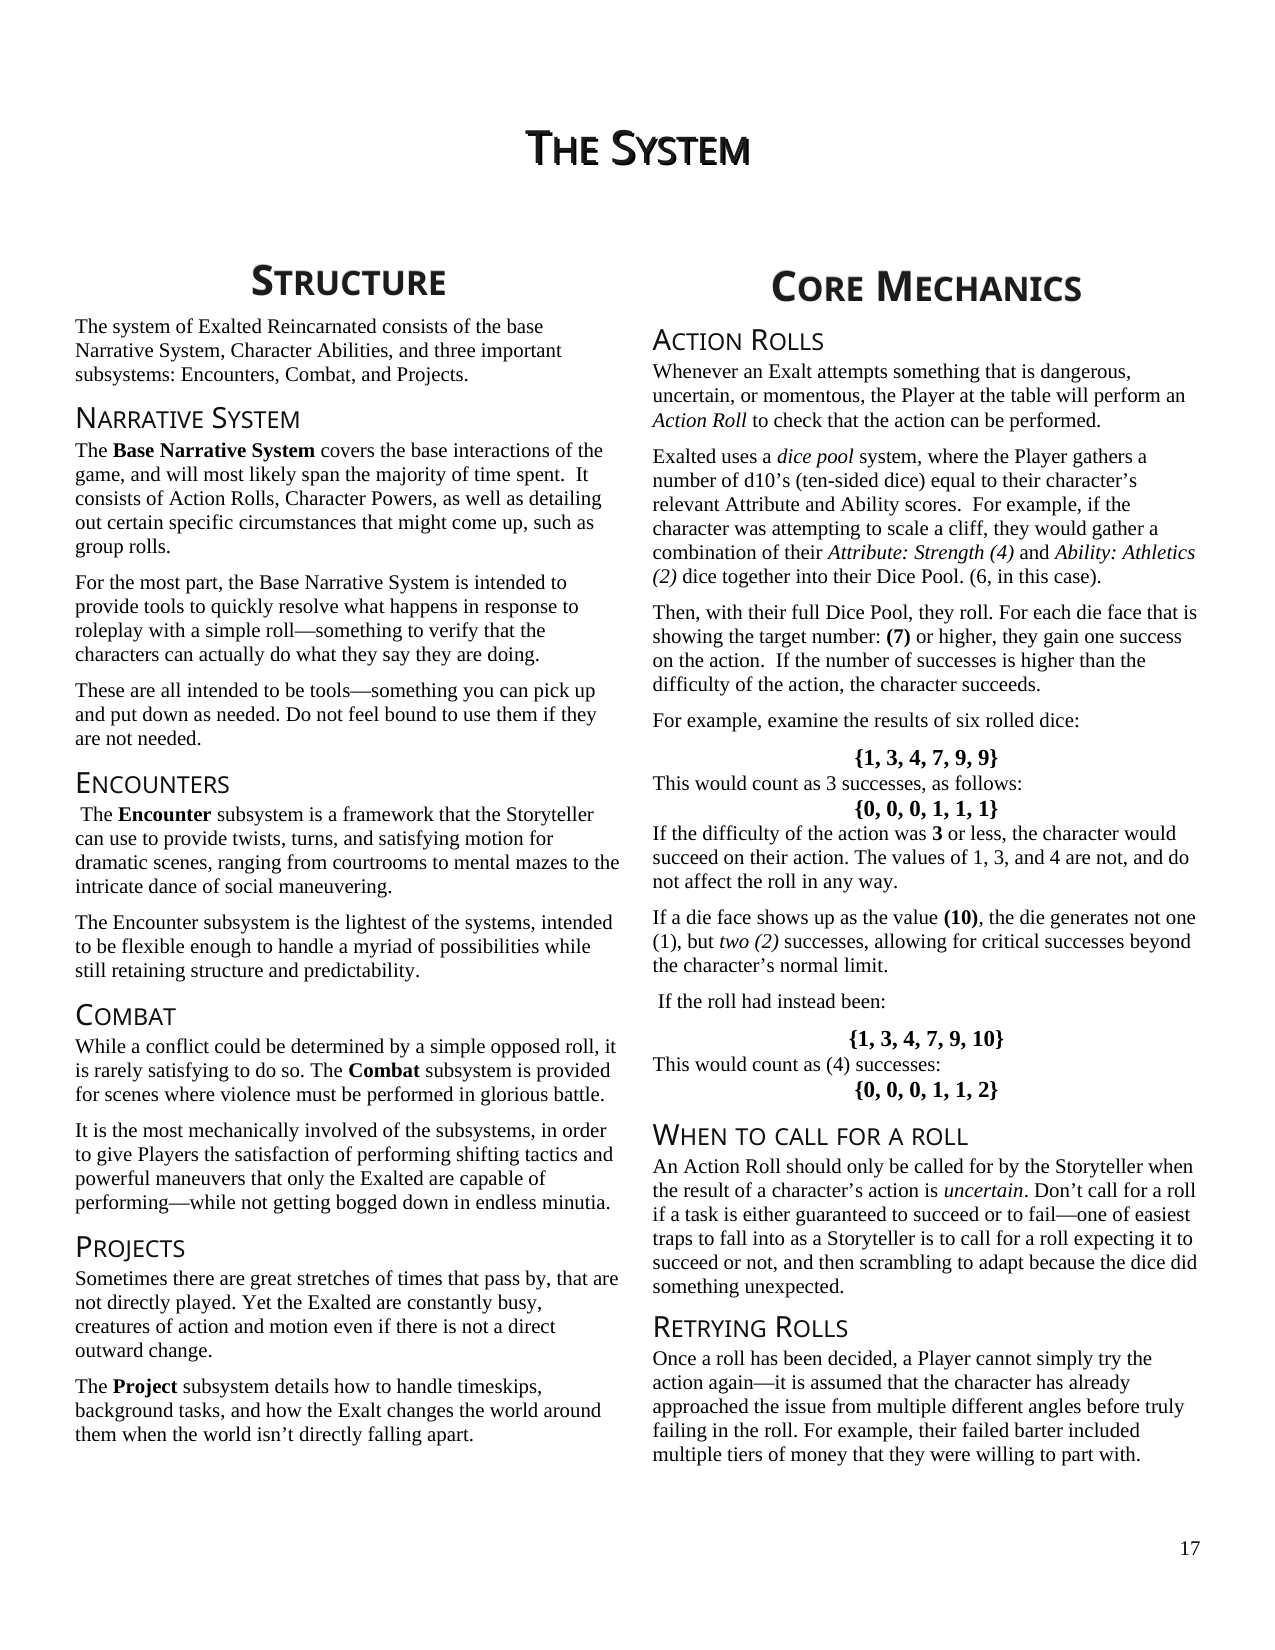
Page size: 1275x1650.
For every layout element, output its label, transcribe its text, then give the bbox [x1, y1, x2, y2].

text The system of Exalted Reincarnated consists of the base Narrative System, Character Abilities, and three important subsystems: Encounters, Combat, and Projects. [75, 314, 622, 386]
subtitle Narrative System [75, 398, 622, 437]
text It is the most mechanically involved of the subsystems, in order to give Players the satisfaction of performing shifting tactics and powerful maneuvers that only the Exalted are capable of performing—while not getting bogged down in endless minutia. [75, 1118, 622, 1214]
text The Encounter subsystem is the lightest of the systems, intended to be flexible enough to handle a myriad of possibilities while still retaining structure and predictability. [75, 910, 622, 982]
subtitle Retrying Rolls [652, 1306, 1200, 1346]
subtitle When to call for a roll [652, 1114, 1200, 1154]
subtitle Core Mechanics [652, 257, 1200, 314]
text Sometimes there are great stretches of times that pass by, that are not directly played. Yet the Exalted are constantly busy, creatures of action and motion even if there is not a direct outward change. [75, 1266, 622, 1362]
subtitle The System [75, 114, 1200, 176]
text {0, 0, 0, 1, 1, 1} [652, 794, 1200, 821]
text If a die face shows up as the value (10), the die generates not one (1), but two (2) successes, allowing for critical successes beyond the character’s normal limit. [652, 905, 1200, 977]
text An Action Roll should only be called for by the Storyteller when the result of a character’s action is uncertain. Don’t call for a roll if a task is either guaranteed to succeed or to fail—one of easiest traps to fall into as a Storyteller is to call for a roll expecting it to succeed or not, and then scrambling to adapt because the dice did something unexpected. [652, 1154, 1200, 1298]
text While a conflict could be determined by a simple opposed roll, it is rarely satisfying to do so. The Combat subsystem is provided for scenes where violence must be performed in glorious battle. [75, 1034, 622, 1106]
text {1, 3, 4, 7, 9, 10} [652, 1025, 1200, 1052]
text Exalted uses a dice pool system, where the Player gathers a number of d10’s (ten-sided dice) equal to their character’s relevant Attribute and Ability scores. For example, if the character was attempting to scale a cliff, they would gather a combination of their Attribute: Strength (4) and Ability: Athletics (2) dice together into their Dice Pool. (6, in this case). [652, 443, 1200, 588]
text The Encounter subsystem is a framework that the Storyteller can use to provide twists, turns, and satisfying motion for dramatic scenes, ranging from courtrooms to mental mazes to the intricate dance of social maneuvering. [75, 802, 622, 898]
subtitle Structure [75, 251, 622, 308]
text These are all intended to be tools—something you can pick up and put down as needed. Do not feel bound to use them if they are not needed. [75, 678, 622, 750]
subtitle Action Rolls [652, 320, 1200, 359]
text For example, examine the results of six rolled dice: [652, 708, 1200, 732]
text This would count as (4) successes: [652, 1052, 1200, 1076]
text {1, 3, 4, 7, 9, 9} [652, 744, 1200, 771]
text Then, with their full Dice Pool, they roll. For each die face that is showing the target number: (7) or higher, they gain one success on the action. If the number of successes is higher than the difficulty of the action, the character succeeds. [652, 600, 1200, 696]
text Once a roll has been decided, a Player cannot simply try the action again—it is assumed that the character has already approached the issue from multiple different angles before truly failing in the roll. For example, their failed barter included multiple tiers of money that they were willing to part with. [652, 1346, 1200, 1466]
text This would count as 3 successes, as follows: [652, 771, 1200, 794]
subtitle Combat [75, 994, 622, 1034]
text {0, 0, 0, 1, 1, 2} [652, 1076, 1200, 1102]
subtitle Projects [75, 1226, 622, 1266]
subtitle Encounters [75, 762, 622, 802]
text If the difficulty of the action was 3 or less, the character would succeed on their action. The values of 1, 3, and 4 are not, and do not affect the roll in any way. [652, 821, 1200, 893]
text For the most part, the Base Narrative System is intended to provide tools to quickly resolve what happens in response to roleplay with a simple roll—something to verify that the characters can actually do what they say they are doing. [75, 570, 622, 666]
text If the roll had instead been: [652, 989, 1200, 1013]
text The Base Narrative System covers the base interactions of the game, and will most likely span the majority of time spent. It consists of Action Rolls, Character Powers, as well as detailing out certain specific circumstances that might come up, such as group rolls. [75, 437, 622, 558]
text Whenever an Exalt attempts something that is dangerous, uncertain, or momentous, the Player at the table will perform an Action Roll to check that the action can be performed. [652, 359, 1200, 432]
text The Project subsystem details how to handle timeskips, background tasks, and how the Exalt changes the world around them when the world isn’t directly falling apart. [75, 1374, 622, 1446]
